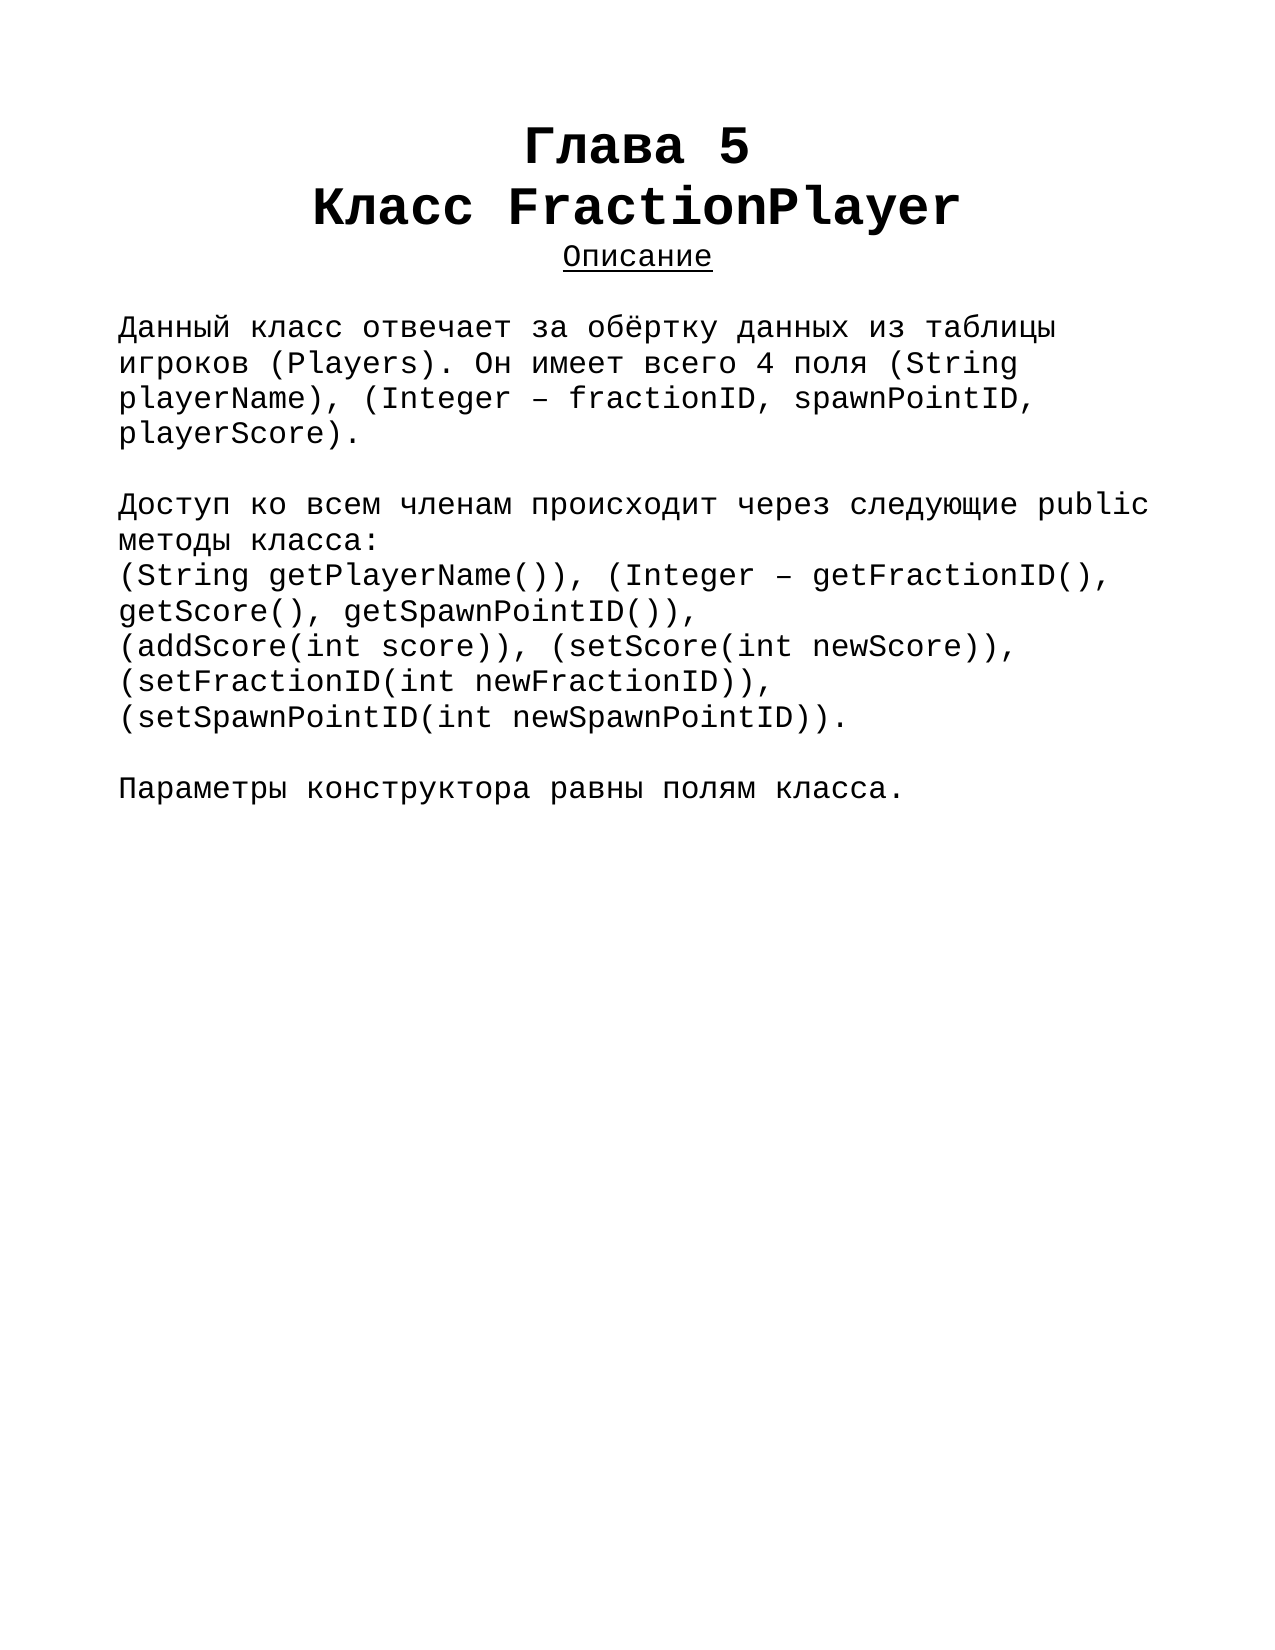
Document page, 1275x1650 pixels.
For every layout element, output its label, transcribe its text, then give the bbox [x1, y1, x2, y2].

text Доступ ко всем членам происходит через следующие public методы класса: [118, 489, 1157, 559]
text Данный класс отвечает за обёртку данных из таблицы игроков (Players). Он имеет всего 4 поля (String playerName), (Integer – fractionID, spawnPointID, playerScore). [118, 312, 1157, 453]
text Описание [118, 241, 1157, 276]
text (addScore(int score)), (setScore(int newScore)), (setFractionID(int newFractionID)), (setSpawnPointID(int newSpawnPointID)). [118, 630, 1157, 737]
text Класс FractionPlayer [118, 179, 1157, 241]
text Глава 5 [118, 118, 1157, 179]
text (String getPlayerName()), (Integer – getFractionID(), getScore(), getSpawnPointID()), [118, 559, 1157, 630]
text Параметры конструктора равны полям класса. [118, 772, 1157, 807]
